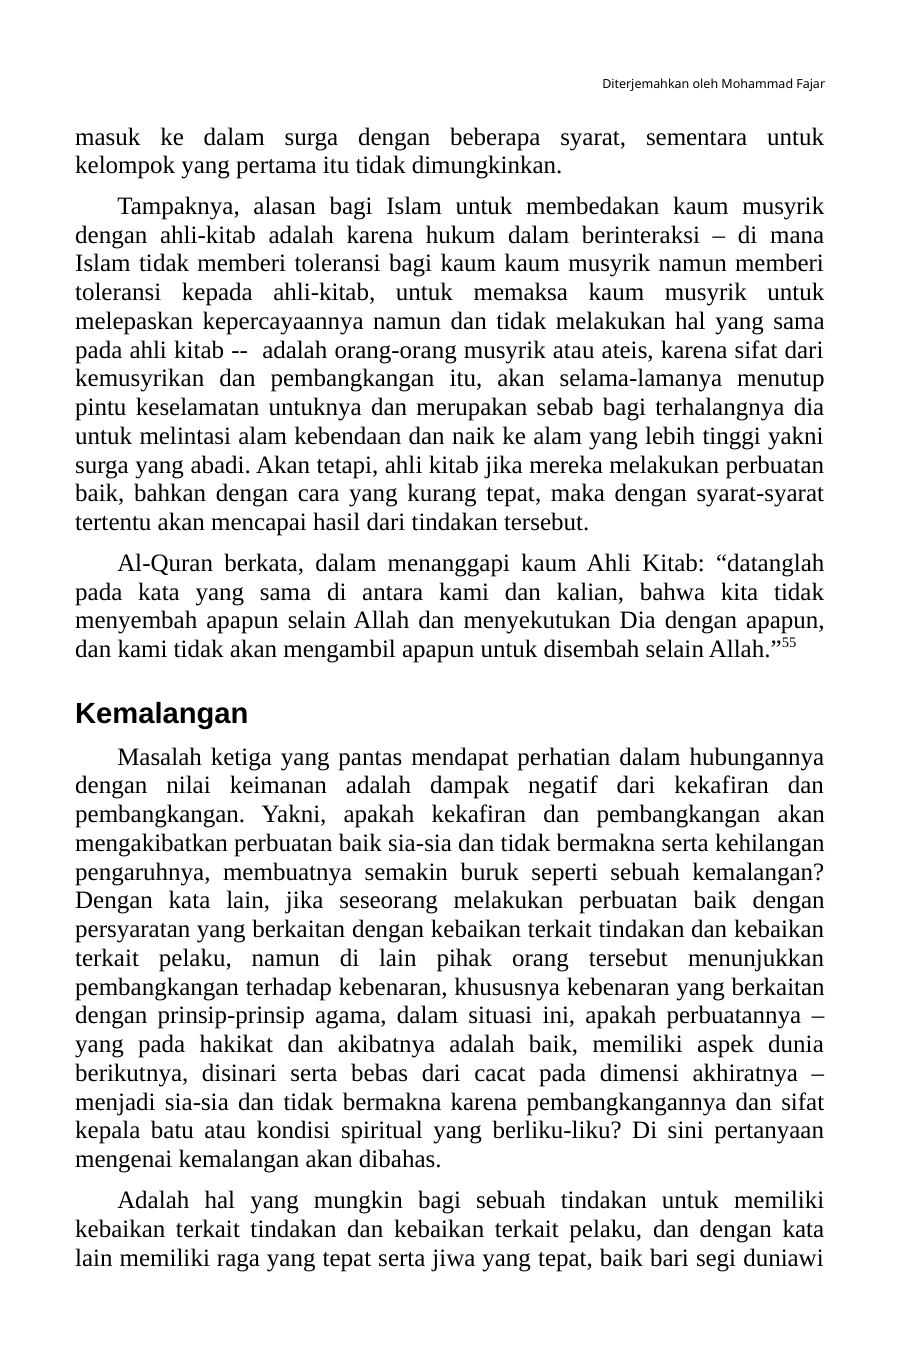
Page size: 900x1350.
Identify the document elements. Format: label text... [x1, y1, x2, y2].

text masuk ke dalam surga dengan beberapa syarat, sementara untuk kelompok yang pertama itu tidak dimungkinkan. [75, 122, 825, 179]
text Masalah ketiga yang pantas mendapat perhatian dalam hubungannya dengan nilai keimanan adalah dampak negatif dari kekafiran dan pembangkangan. Yakni, apakah kekafiran dan pembangkangan akan mengakibatkan perbuatan baik sia-sia dan tidak bermakna serta kehilangan pengaruhnya, membuatnya semakin buruk seperti sebuah kemalangan? Dengan kata lain, jika seseorang melakukan perbuatan baik dengan persyaratan yang berkaitan dengan kebaikan terkait tindakan dan kebaikan terkait pelaku, namun di lain pihak orang tersebut menunjukkan pembangkangan terhadap kebenaran, khususnya kebenaran yang berkaitan dengan prinsip-prinsip agama, dalam situasi ini, apakah perbuatannya – yang pada hakikat dan akibatnya adalah baik, memiliki aspek dunia berikutnya, disinari serta bebas dari cacat pada dimensi akhiratnya – menjadi sia-sia dan tidak bermakna karena pembangkangannya dan sifat kepala batu atau kondisi spiritual yang berliku-liku? Di sini pertanyaan mengenai kemalangan akan dibahas. [75, 742, 825, 1173]
text Al-Quran berkata, dalam menanggapi kaum Ahli Kitab: “datanglah pada kata yang sama di antara kami dan kalian, bahwa kita tidak menyembah apapun selain Allah dan menyekutukan Dia dengan apapun, dan kami tidak akan mengambil apapun untuk disembah selain Allah.” [75, 548, 825, 663]
text Adalah hal yang mungkin bagi sebuah tindakan untuk memiliki kebaikan terkait tindakan dan kebaikan terkait pelaku, dan dengan kata lain memiliki raga yang tepat serta jiwa yang tepat, baik bari segi duniawi [75, 1185, 825, 1271]
text Tampaknya, alasan bagi Islam untuk membedakan kaum musyrik dengan ahli-kitab adalah karena hukum dalam berinteraksi – di mana Islam tidak memberi toleransi bagi kaum kaum musyrik namun memberi toleransi kepada ahli-kitab, untuk memaksa kaum musyrik untuk melepaskan kepercayaannya namun dan tidak melakukan hal yang sama pada ahli kitab -- adalah orang-orang musyrik atau ateis, karena sifat dari kemusyrikan dan pembangkangan itu, akan selama-lamanya menutup pintu keselamatan untuknya dan merupakan sebab bagi terhalangnya dia untuk melintasi alam kebendaan dan naik ke alam yang lebih tinggi yakni surga yang abadi. Akan tetapi, ahli kitab jika mereka melakukan perbuatan baik, bahkan dengan cara yang kurang tepat, maka dengan syarat-syarat tertentu akan mencapai hasil dari tindakan tersebut. [75, 191, 825, 536]
subtitle Kemalangan [75, 696, 825, 729]
